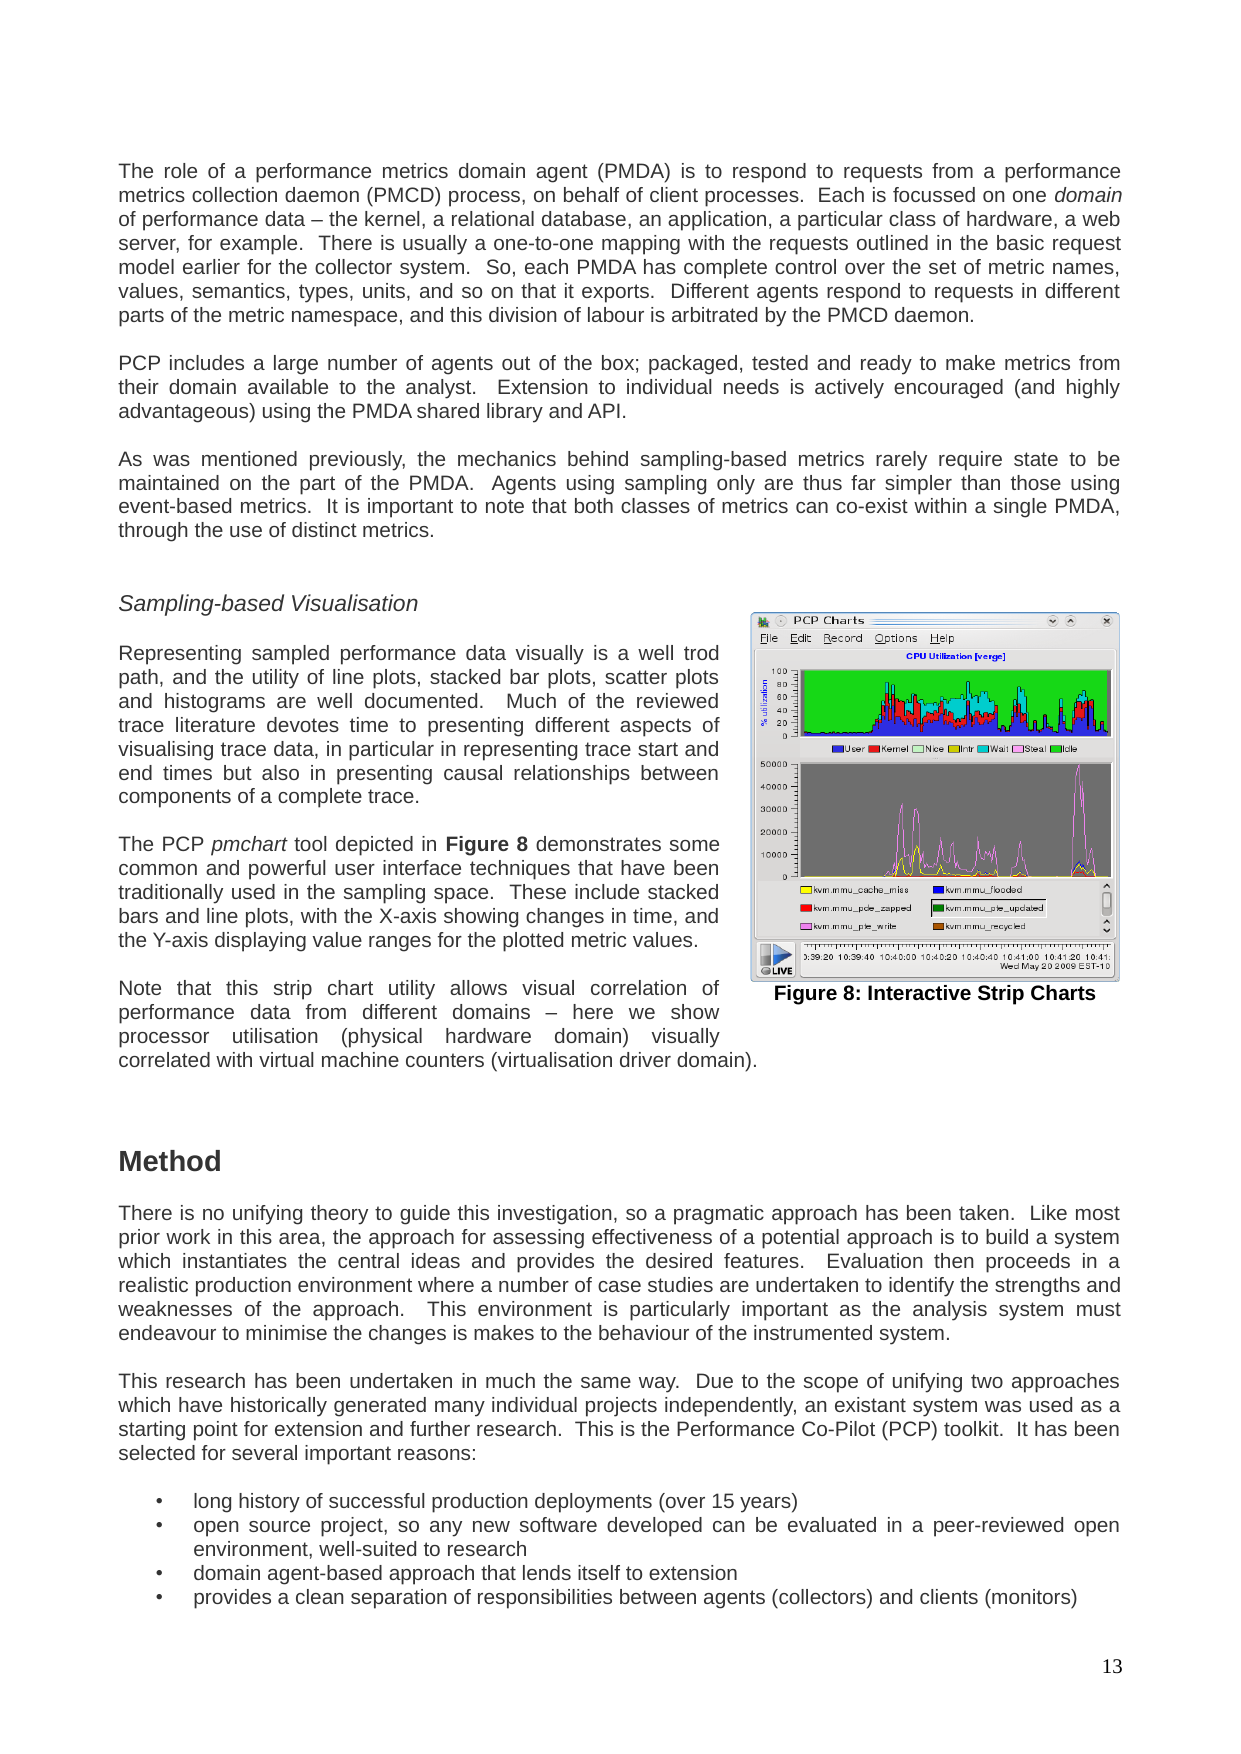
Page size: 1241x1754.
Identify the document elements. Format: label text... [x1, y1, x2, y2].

list provides a clean separation of responsibilities between agents (collectors) and clients (monitors) [156, 1585, 1122, 1609]
text There is no unifying theory to guide this investigation, so a pragmatic approach has been taken. Like most prior work in this area, the approach for assessing effectiveness of a potential approach is to build a system which instantiates the central ideas and provides the desired features. Evaluation then proceeds in a realistic production environment where a number of case studies are undertaken to identify the strengths and weaknesses of the approach. This environment is particularly important as the analysis system must endeavour to minimise the changes is makes to the behaviour of the instrumented system. [118, 1201, 1122, 1345]
list domain agent-based approach that lends itself to extension [156, 1561, 1122, 1585]
text PCP includes a large number of agents out of the box; packaged, tested and ready to make metrics from their domain available to the analyst. Extension to individual needs is actively encouraged (and highly advantageous) using the PMDA shared library and API. [118, 351, 1122, 422]
picture [750, 612, 1120, 982]
text The role of a performance metrics domain agent (PMDA) is to respond to requests from a performance metrics collection daemon (PMCD) process, on behalf of client processes. Each is focussed on one domain of performance data – the kernel, a relational database, an application, a particular class of hardware, a web server, for example. There is usually a one-to-one mapping with the requests outlined in the basic request model earlier for the collector system. So, each PMDA has complete control over the set of metric names, values, semantics, types, units, and so on that it exports. Different agents respond to requests in different parts of the metric namespace, and this division of labour is arbitrated by the PMCD daemon. [118, 159, 1122, 327]
text Sampling-based Visualisation [118, 590, 1122, 617]
text This research has been undertaken in much the same way. Due to the scope of unifying two approaches which have historically generated many individual projects independently, an existant system was used as a starting point for extension and further research. This is the Performance Co-Pilot (PCP) toolkit. It has been selected for several important reasons: [118, 1369, 1122, 1465]
text Method [118, 1144, 1122, 1177]
text The PCP pmchart tool depicted in Figure 8 demonstrates some common and powerful user interface techniques that have been traditionally used in the sampling space. These include stacked bars and line plots, with the X-axis showing changes in time, and the Y-axis displaying value ranges for the plotted metric values. [118, 832, 750, 952]
text As was mentioned previously, the mechanics behind sampling-based metrics rarely require state to be maintained on the part of the PMDA. Agents using sampling only are thus far simpler than those using event-based metrics. It is important to note that both classes of metrics can co-exist within a single PMDA, through the use of distinct metrics. [118, 446, 1122, 542]
list long history of successful production deployments (over 15 years) [156, 1489, 1122, 1513]
list open source project, so any new software developed can be evaluated in a peer-reviewed open environment, well-suited to research [156, 1513, 1122, 1561]
text Figure 8: Interactive Strip Charts [750, 982, 1119, 1005]
text Representing sampled performance data visually is a well trod path, and the utility of line plots, stacked bar plots, scatter plots and histograms are well documented. Much of the reviewed trace literature devotes time to presenting different aspects of visualising trace data, in particular in representing trace start and end times but also in presenting causal relationships between components of a complete trace. [118, 641, 750, 808]
text Note that this strip chart utility allows visual correlation of performance data from different domains – here we show processor utilisation (physical hardware domain) visually correlated with virtual machine counters (virtualisation driver domain). [118, 976, 1122, 1072]
